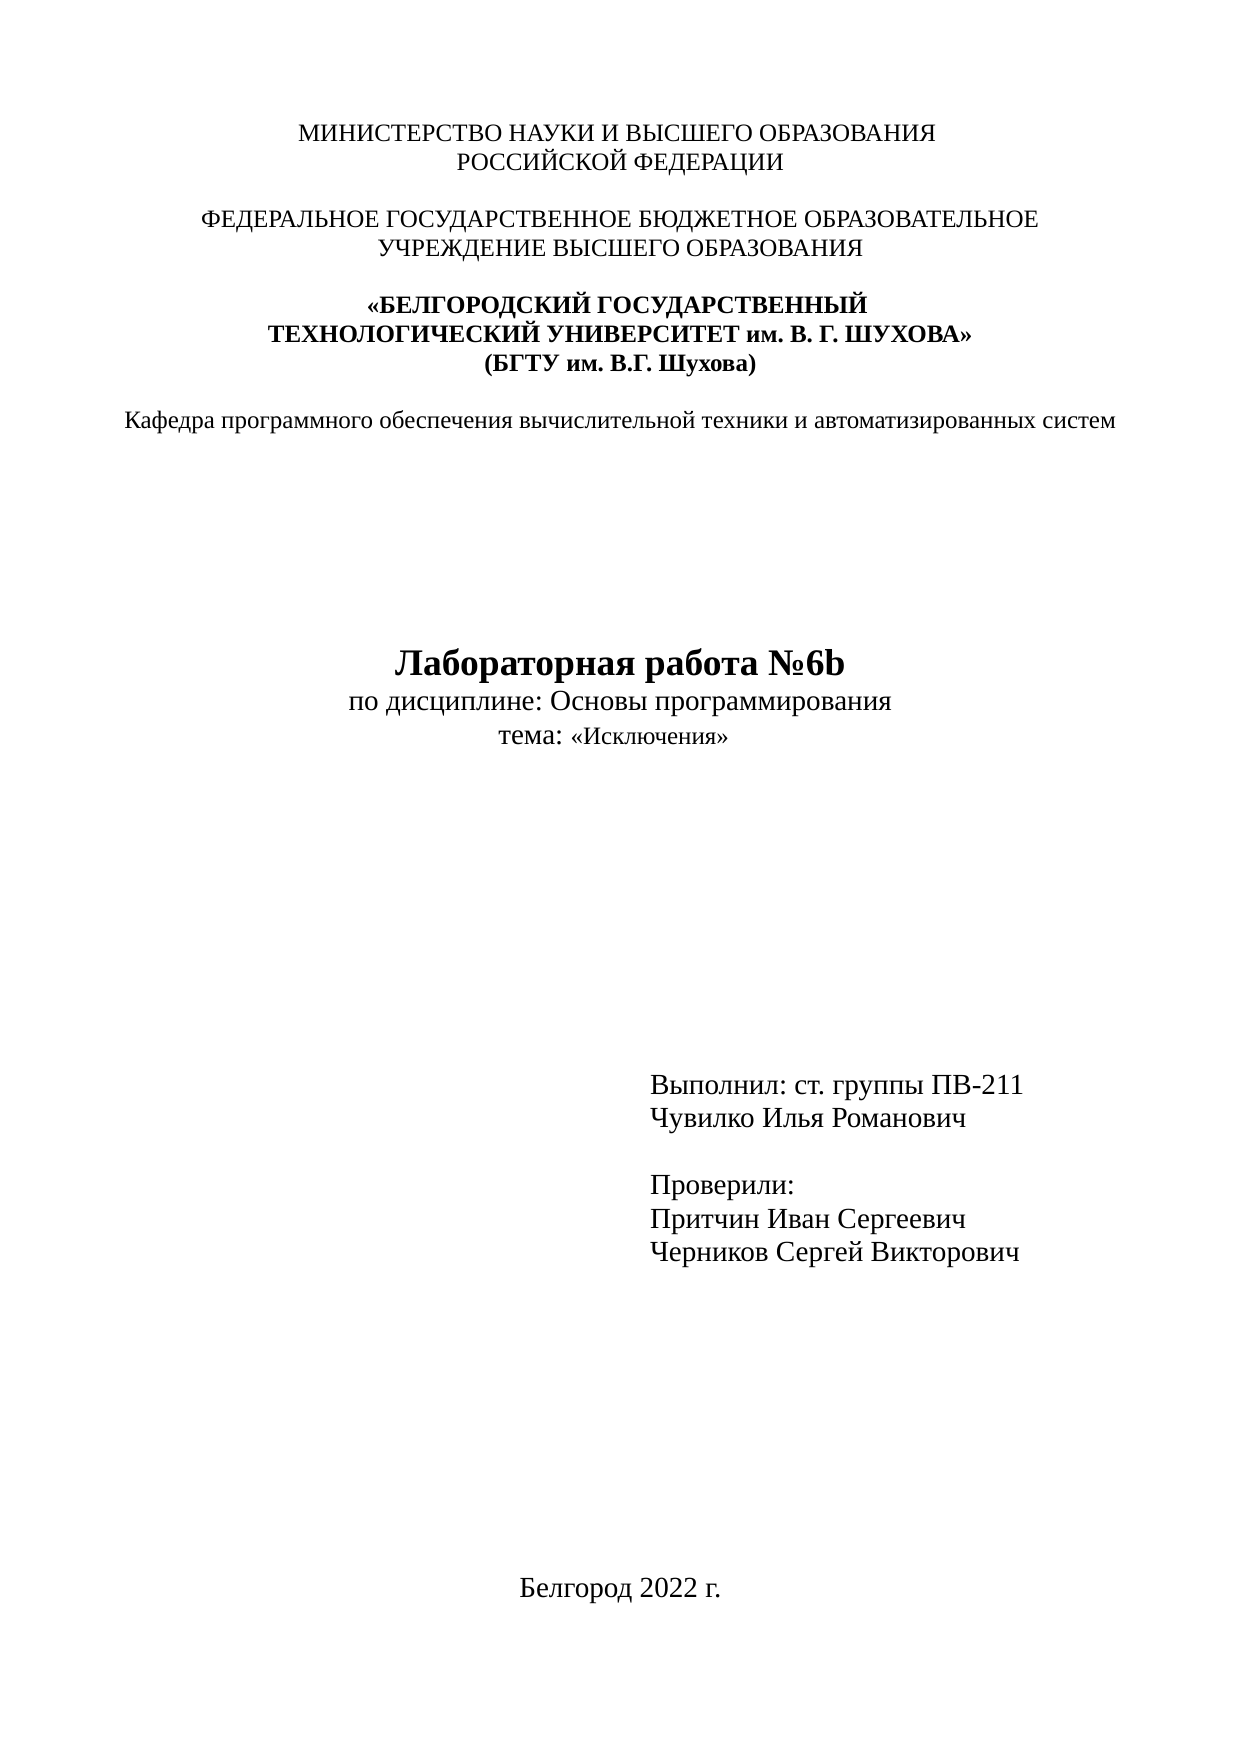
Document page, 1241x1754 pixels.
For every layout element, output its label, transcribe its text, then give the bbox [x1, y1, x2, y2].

text МИНИСТЕРСТВО НАУКИ И ВЫСШЕГО ОБРАЗОВАНИЯ РОССИЙСКОЙ ФЕДЕРАЦИИ [118, 118, 1122, 176]
text Черников Сергей Викторович [118, 1234, 1122, 1268]
text Лабораторная работа №6b [118, 640, 1122, 683]
text ФЕДЕРАЛЬНОЕ ГОСУДАРСТВЕННОЕ БЮДЖЕТНОЕ ОБРАЗОВАТЕЛЬНОЕ УЧРЕЖДЕНИЕ ВЫСШЕГО ОБРАЗОВАНИЯ [118, 204, 1122, 262]
text ТЕХНОЛОГИЧЕСКИЙ УНИВЕРСИТЕТ им. В. Г. ШУХОВА» [118, 319, 1122, 348]
text Кафедра программного обеспечения вычислительной техники и автоматизированных систем [118, 406, 1122, 434]
text тема: «Исключения» [118, 717, 1122, 751]
text Белгород 2022 г. [118, 1570, 1122, 1603]
text Притчин Иван Сергеевич [118, 1201, 1122, 1234]
text «БЕЛГОРОДСКИЙ ГОСУДАРСТВЕННЫЙ [118, 291, 1122, 319]
text по дисциплине: Основы программирования [118, 683, 1122, 717]
text Чувилко Илья Романович [118, 1100, 1122, 1134]
text Выполнил: ст. группы ПВ-211 [118, 1067, 1122, 1100]
text (БГТУ им. В.Г. Шухова) [118, 348, 1122, 377]
text Проверили: [118, 1167, 1122, 1201]
